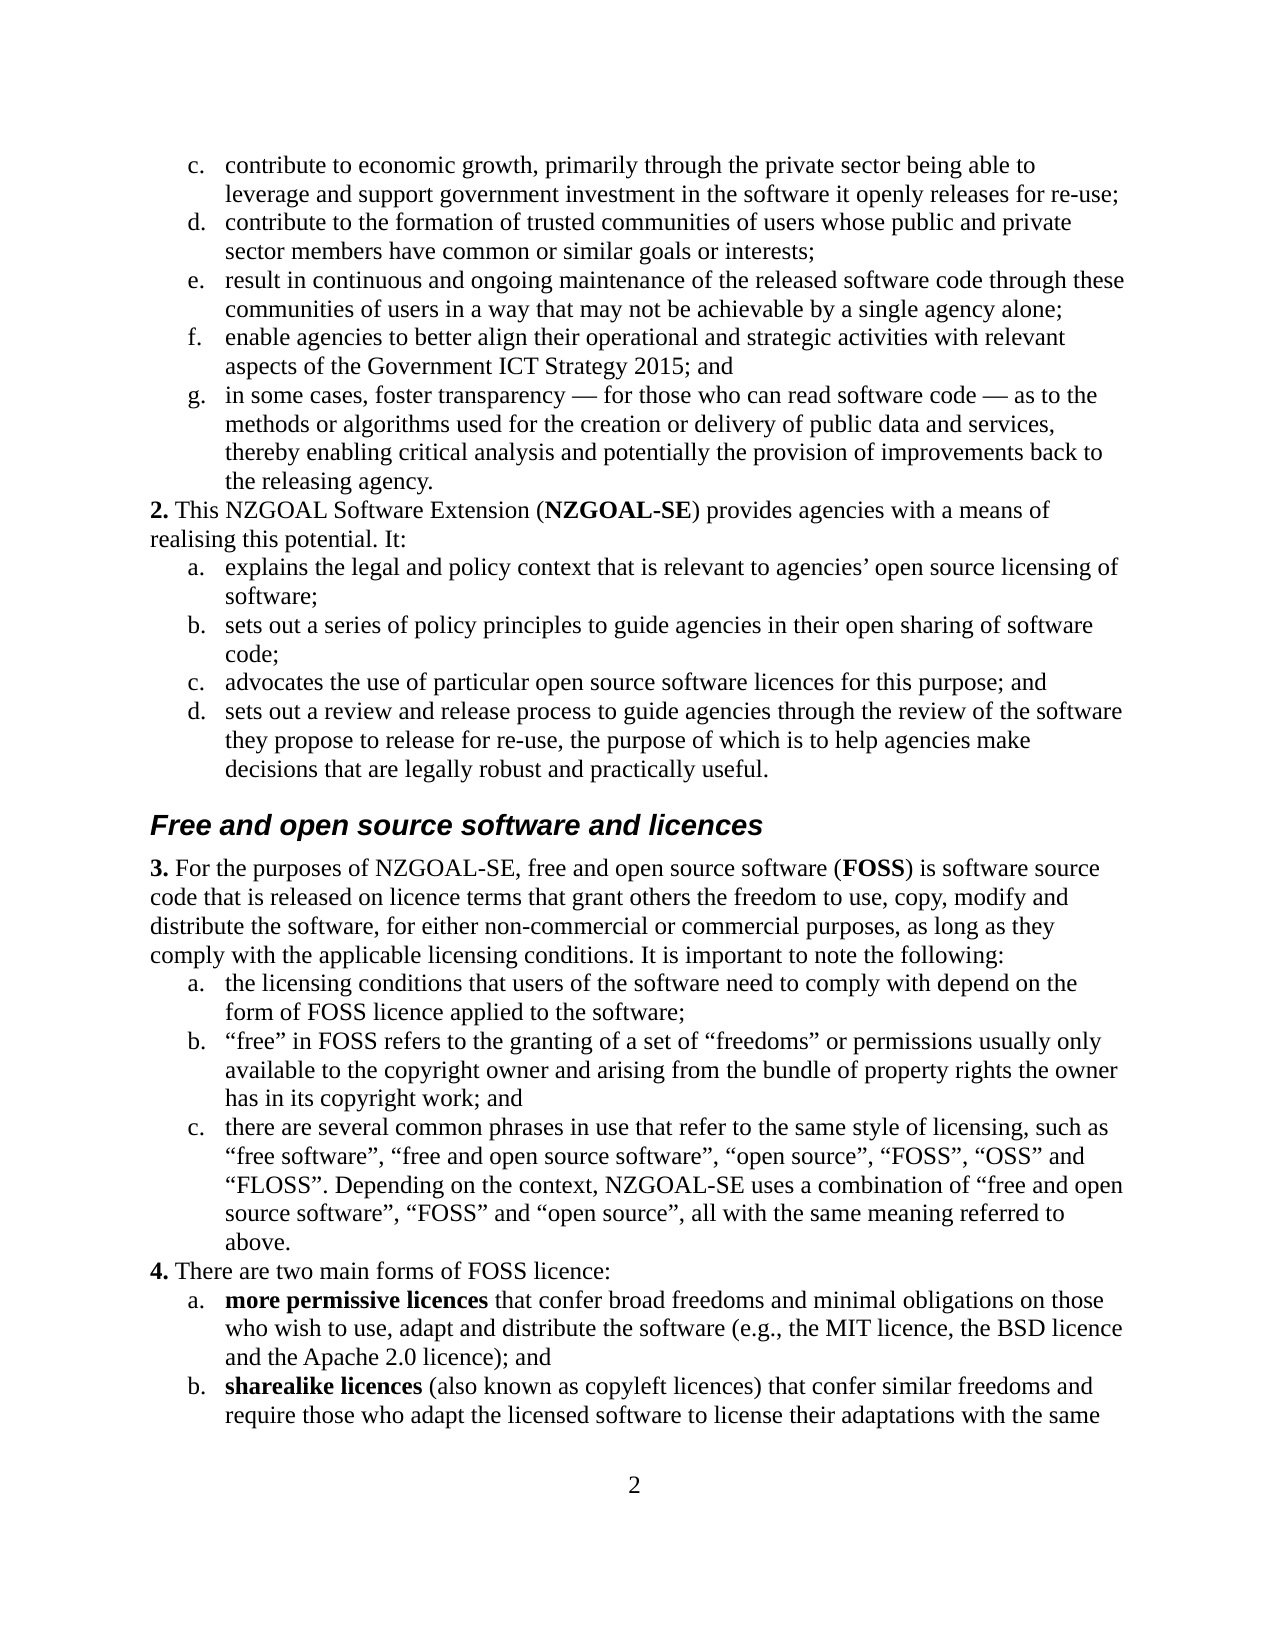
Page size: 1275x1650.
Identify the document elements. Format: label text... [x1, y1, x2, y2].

list enable agencies to better align their operational and strategic activities with relevant aspects of the Government ICT Strategy 2015; and [187, 322, 1125, 380]
subtitle Free and open source software and licences [150, 807, 1125, 841]
list there are several common phrases in use that refer to the same style of licensing, such as “free software”, “free and open source software”, “open source”, “FOSS”, “OSS” and “FLOSS”. Depending on the context, NZGOAL-SE uses a combination of “free and open source software”, “FOSS” and “open source”, all with the same meaning referred to above. [187, 1112, 1125, 1256]
text 3. For the purposes of NZGOAL-SE, free and open source software (FOSS) is software source code that is released on licence terms that grant others the freedom to use, copy, modify and distribute the software, for either non-commercial or commercial purposes, as long as they comply with the applicable licensing conditions. It is important to note the following: [150, 853, 1125, 968]
list sets out a series of policy principles to guide agencies in their open sharing of software code; [187, 610, 1125, 667]
list in some cases, foster transparency — for those who can read software code — as to the methods or algorithms used for the creation or delivery of public data and services, thereby enabling critical analysis and potentially the provision of improvements back to the releasing agency. [187, 380, 1125, 495]
list more permissive licences that confer broad freedoms and minimal obligations on those who wish to use, adapt and distribute the software (e.g., the MIT licence, the BSD licence and the Apache 2.0 licence); and [187, 1285, 1125, 1371]
list contribute to economic growth, primarily through the private sector being able to leverage and support government investment in the software it openly releases for re-use; [187, 150, 1125, 207]
list explains the legal and policy context that is relevant to agencies’ open source licensing of software; [187, 552, 1125, 610]
list the licensing conditions that users of the software need to comply with depend on the form of FOSS licence applied to the software; [187, 968, 1125, 1026]
text 4. There are two main forms of FOSS licence: [150, 1256, 1125, 1285]
list sharealike licences (also known as copyleft licences) that confer similar freedoms and require those who adapt the licensed software to license their adaptations with the same [187, 1371, 1125, 1428]
list result in continuous and ongoing maintenance of the released software code through these communities of users in a way that may not be achievable by a single agency alone; [187, 265, 1125, 322]
text 2. This NZGOAL Software Extension (NZGOAL-SE) provides agencies with a means of realising this potential. It: [150, 495, 1125, 552]
list contribute to the formation of trusted communities of users whose public and private sector members have common or similar goals or interests; [187, 207, 1125, 265]
list “free” in FOSS refers to the granting of a set of “freedoms” or permissions usually only available to the copyright owner and arising from the bundle of property rights the owner has in its copyright work; and [187, 1026, 1125, 1112]
list advocates the use of particular open source software licences for this purpose; and [187, 667, 1125, 696]
list sets out a review and release process to guide agencies through the review of the software they propose to release for re-use, the purpose of which is to help agencies make decisions that are legally robust and practically useful. [187, 696, 1125, 782]
